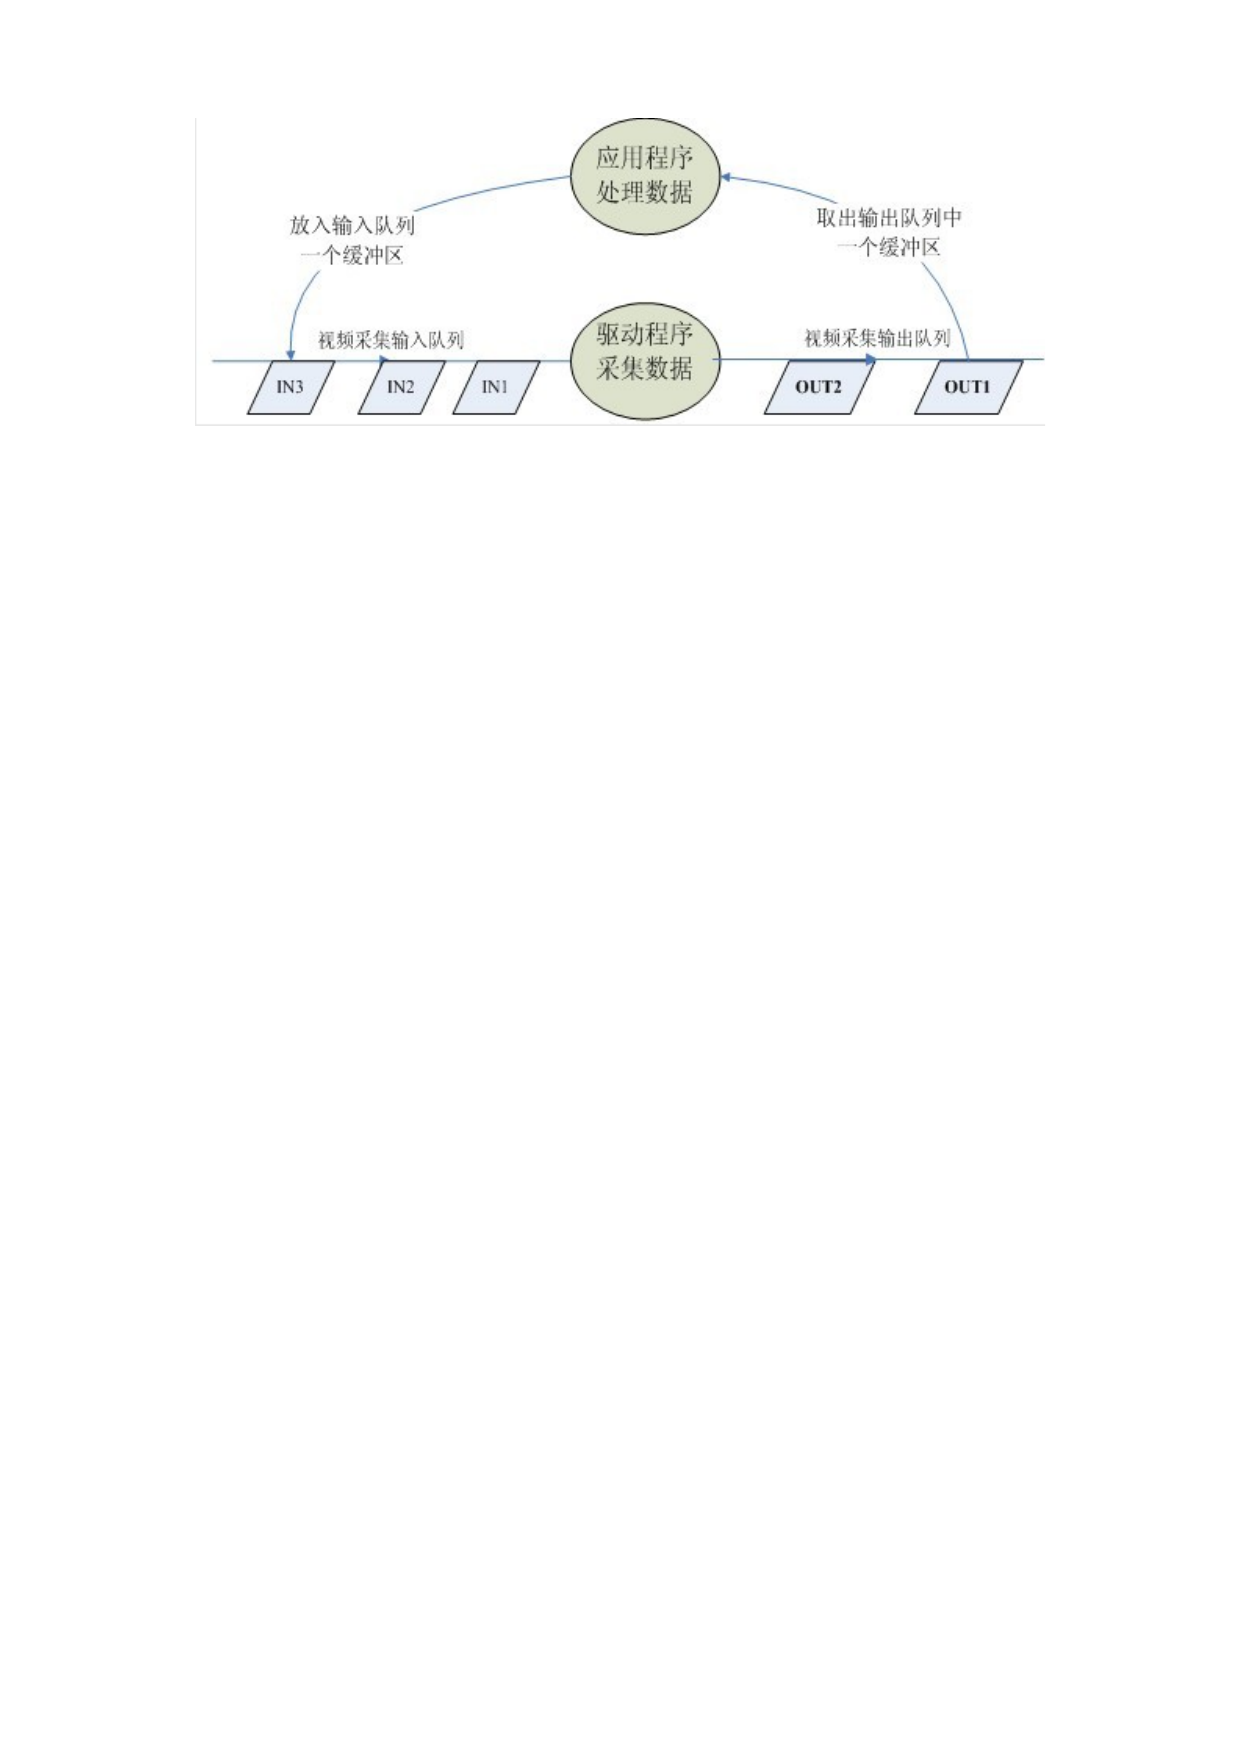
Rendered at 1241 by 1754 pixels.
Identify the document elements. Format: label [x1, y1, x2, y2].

picture [195, 118, 1045, 426]
